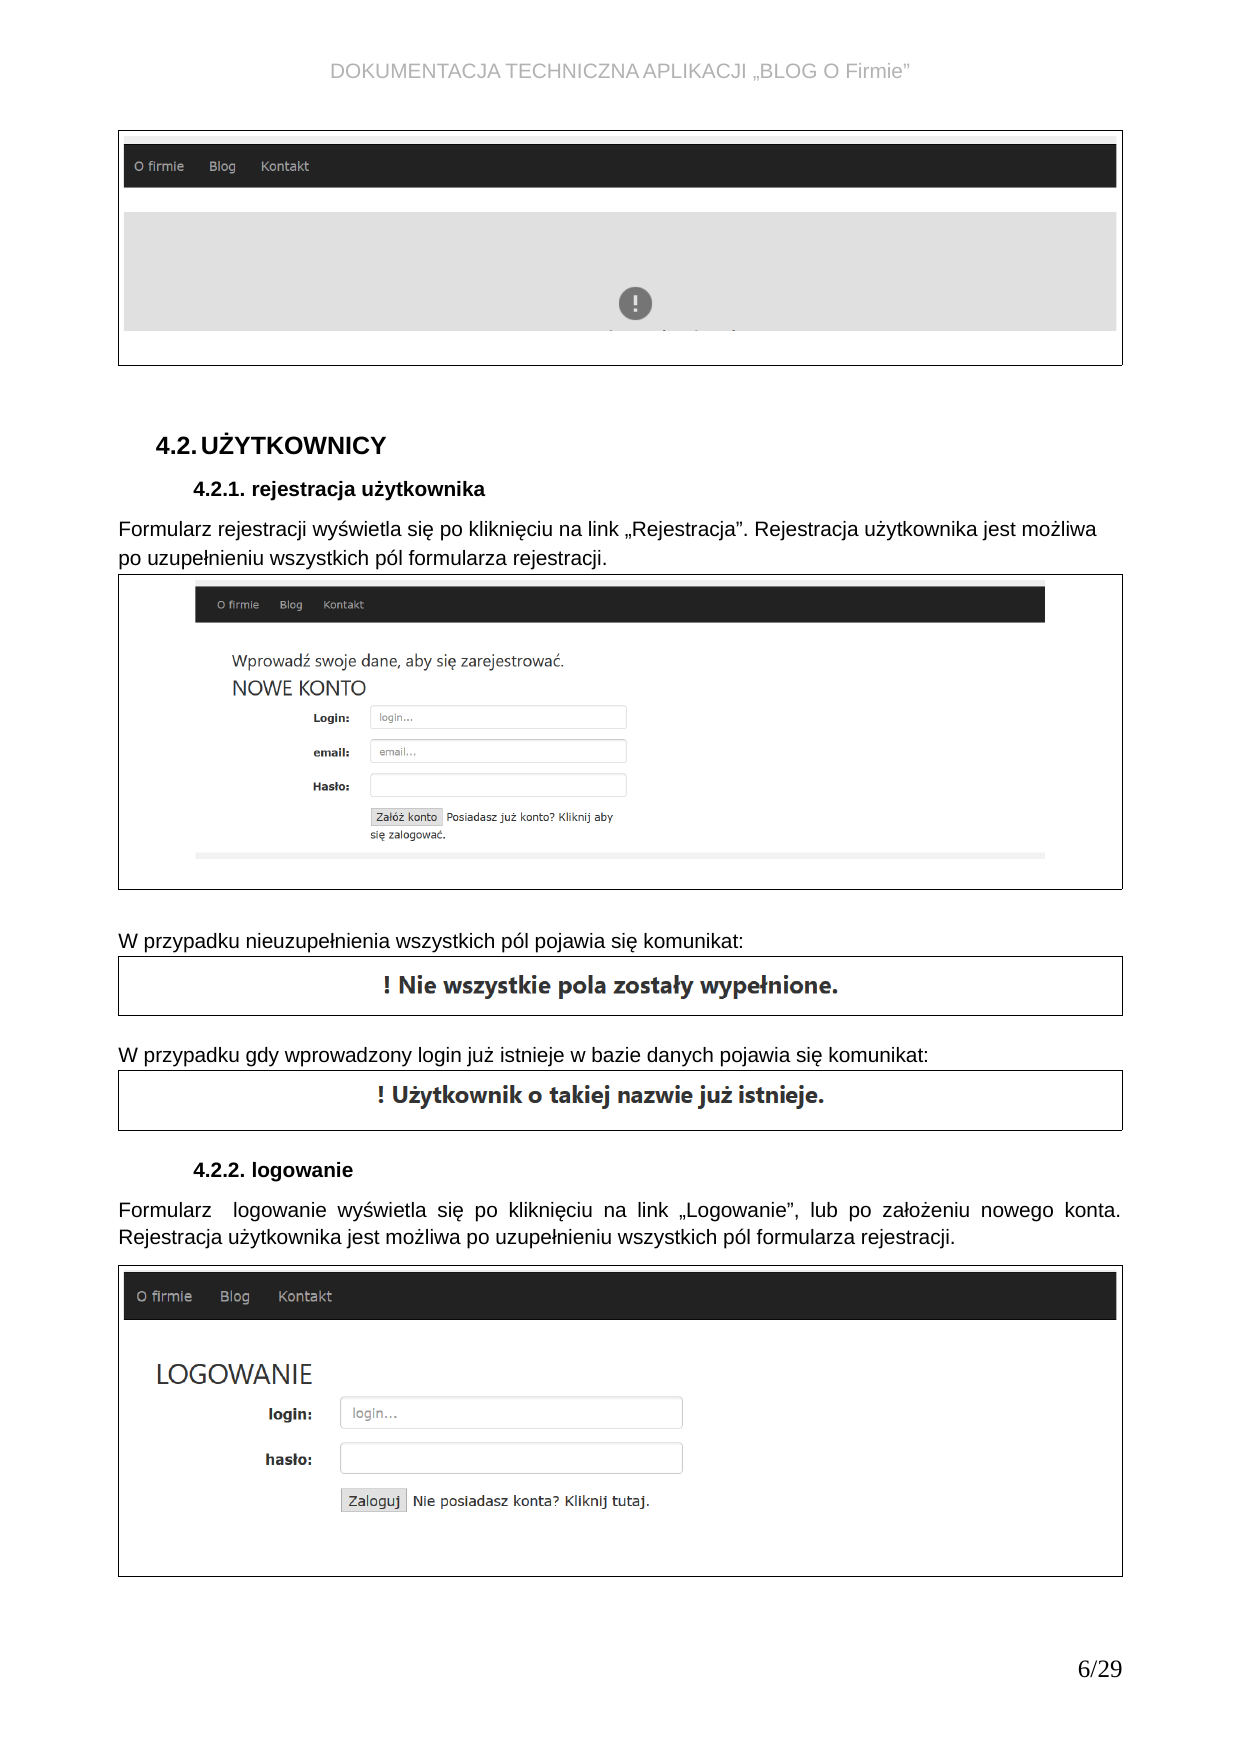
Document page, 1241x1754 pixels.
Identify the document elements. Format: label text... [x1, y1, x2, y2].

list rejestracja użytkownika [193, 477, 1122, 501]
text Formularz logowanie wyświetla się po kliknięciu na link „Logowanie”, lub po założeniu nowego konta. Rejestracja użytkownika jest możliwa po uzupełnieniu wszystkich pól formularza rejestracji. [118, 1197, 1122, 1249]
list Użytkownicy [156, 431, 1122, 460]
table_header [119, 575, 1122, 889]
text W przypadku gdy wprowadzony login już istnieje w bazie danych pojawia się komunikat: [118, 1043, 1122, 1067]
table_header [119, 1071, 1122, 1130]
picture [368, 962, 870, 1007]
list Logowanie [193, 1157, 1122, 1181]
table_header [119, 1266, 1122, 1576]
text W przypadku nieuzupełnienia wszystkich pól pojawia się komunikat: [118, 929, 1122, 953]
table_header [119, 957, 1122, 1015]
picture [371, 1079, 838, 1118]
text Formularz rejestracji wyświetla się po kliknięciu na link „Rejestracja”. Rejestracja użytkownika jest możliwa po uzupełnieniu wszystkich pól formularza rejestracji. [118, 517, 1122, 569]
picture [195, 580, 1045, 859]
picture [123, 136, 1117, 331]
table_header [119, 131, 1122, 365]
picture [123, 1270, 1117, 1523]
